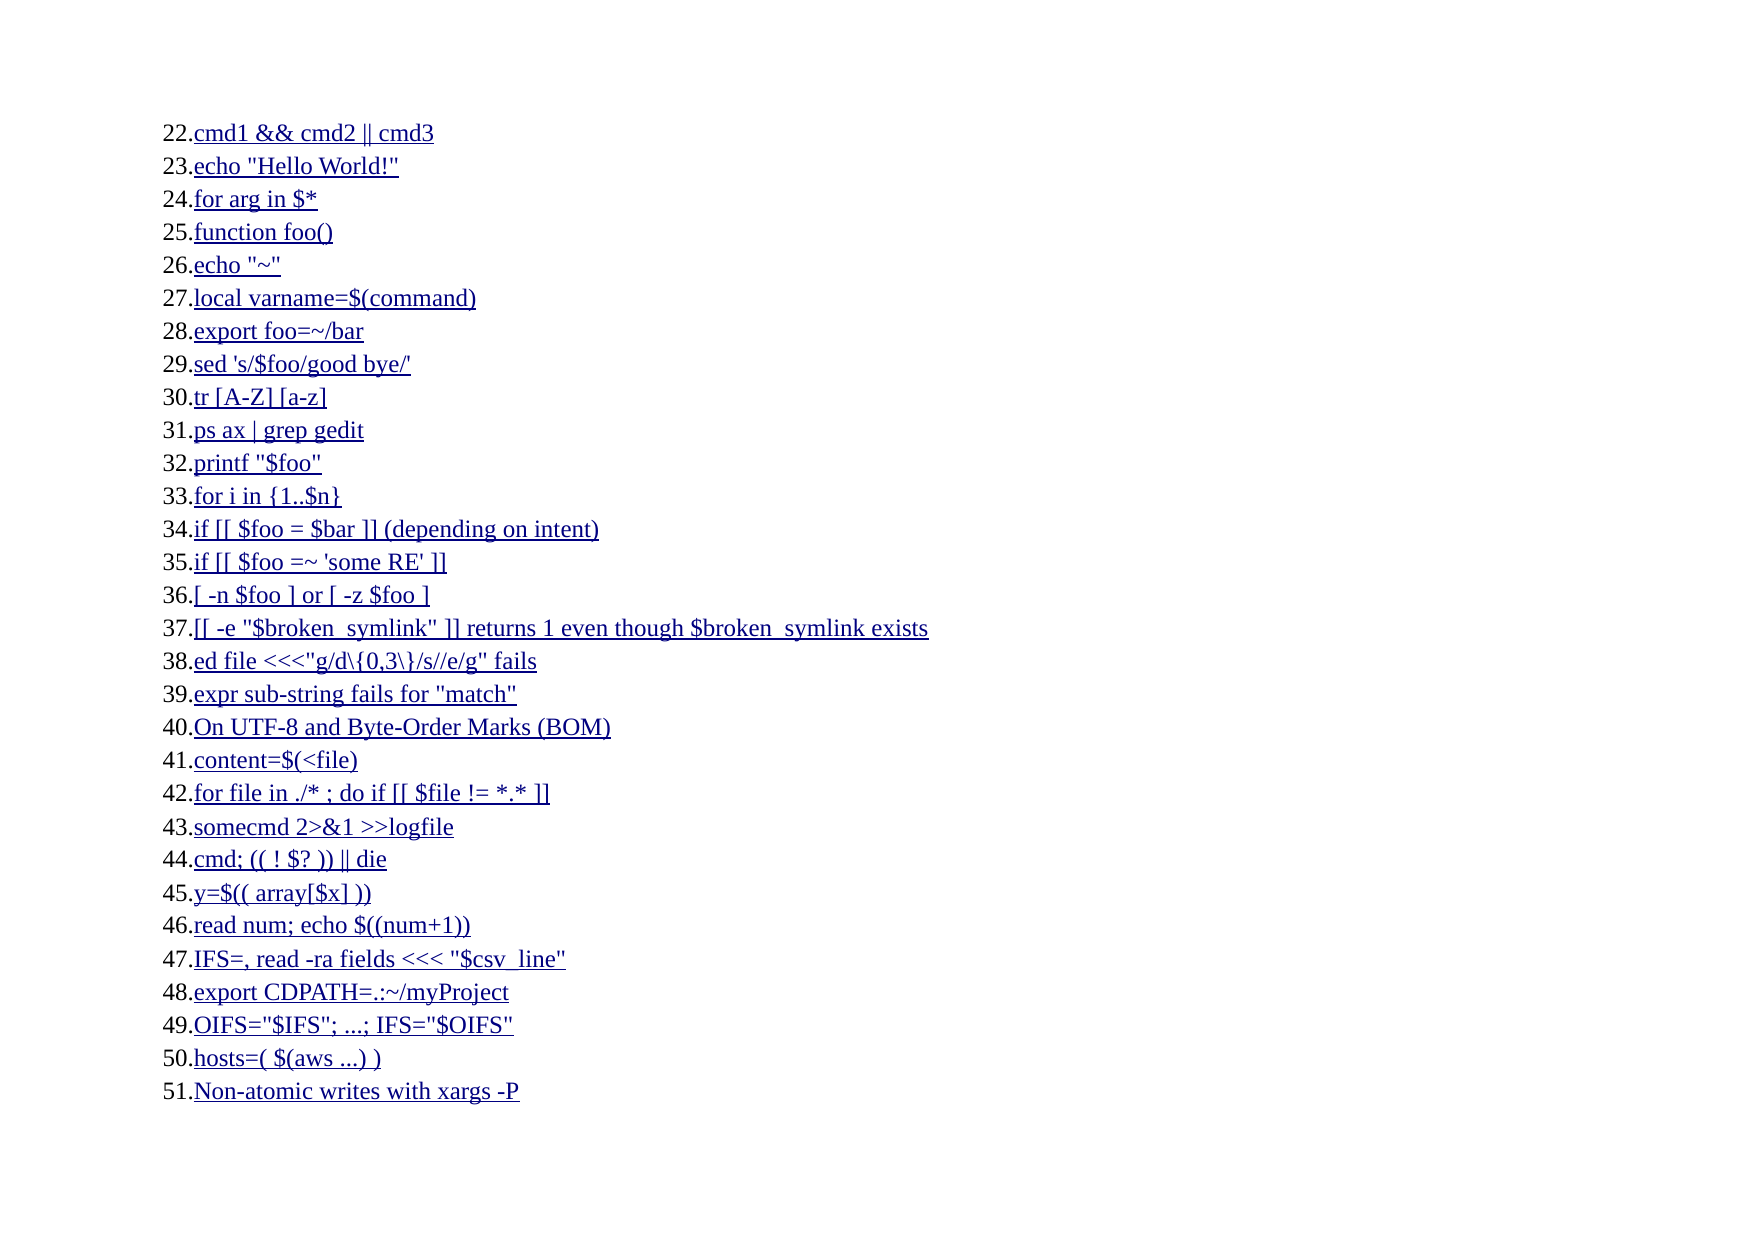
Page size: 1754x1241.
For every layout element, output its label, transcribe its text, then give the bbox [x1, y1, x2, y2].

list Non-atomic writes with xargs -P [162, 1076, 1636, 1104]
list y=$(( array[$x] )) [162, 878, 1636, 906]
list IFS=, read -ra fields <<< "$csv_line" [162, 944, 1636, 972]
list [ -n $foo ] or [ -z $foo ] [162, 580, 1636, 609]
list function foo() [162, 217, 1636, 246]
list if [[ $foo =~ 'some RE' ]] [162, 547, 1636, 576]
list printf "$foo" [162, 448, 1636, 477]
list hosts=( $(aws ...) ) [162, 1043, 1636, 1071]
list echo "~" [162, 250, 1636, 279]
list cmd; (( ! $? )) || die [162, 844, 1636, 873]
list export foo=~/bar [162, 316, 1636, 345]
list [[ -e "$broken_symlink" ]] returns 1 even though $broken_symlink exists [162, 613, 1636, 642]
list OIFS="$IFS"; ...; IFS="$OIFS" [162, 1010, 1636, 1038]
list tr [A-Z] [a-z] [162, 382, 1636, 411]
list sed 's/$foo/good bye/' [162, 349, 1636, 378]
list for arg in $* [162, 184, 1636, 213]
list for i in {1..$n} [162, 481, 1636, 510]
list expr sub-string fails for "match" [162, 679, 1636, 708]
list ed file <<<"g/d\{0,3\}/s//e/g" fails [162, 646, 1636, 675]
list echo "Hello World!" [162, 151, 1636, 180]
list ps ax | grep gedit [162, 415, 1636, 444]
list for file in ./* ; do if [[ $file != *.* ]] [162, 778, 1636, 807]
list local varname=$(command) [162, 283, 1636, 312]
list On UTF-8 and Byte-Order Marks (BOM) [162, 712, 1636, 741]
list cmd1 && cmd2 || cmd3 [162, 118, 1636, 147]
list read num; echo $((num+1)) [162, 911, 1636, 939]
list somecmd 2>&1 >>logfile [162, 812, 1636, 840]
list if [[ $foo = $bar ]] (depending on intent) [162, 514, 1636, 543]
list content=$(<file) [162, 746, 1636, 774]
list export CDPATH=.:~/myProject [162, 977, 1636, 1005]
